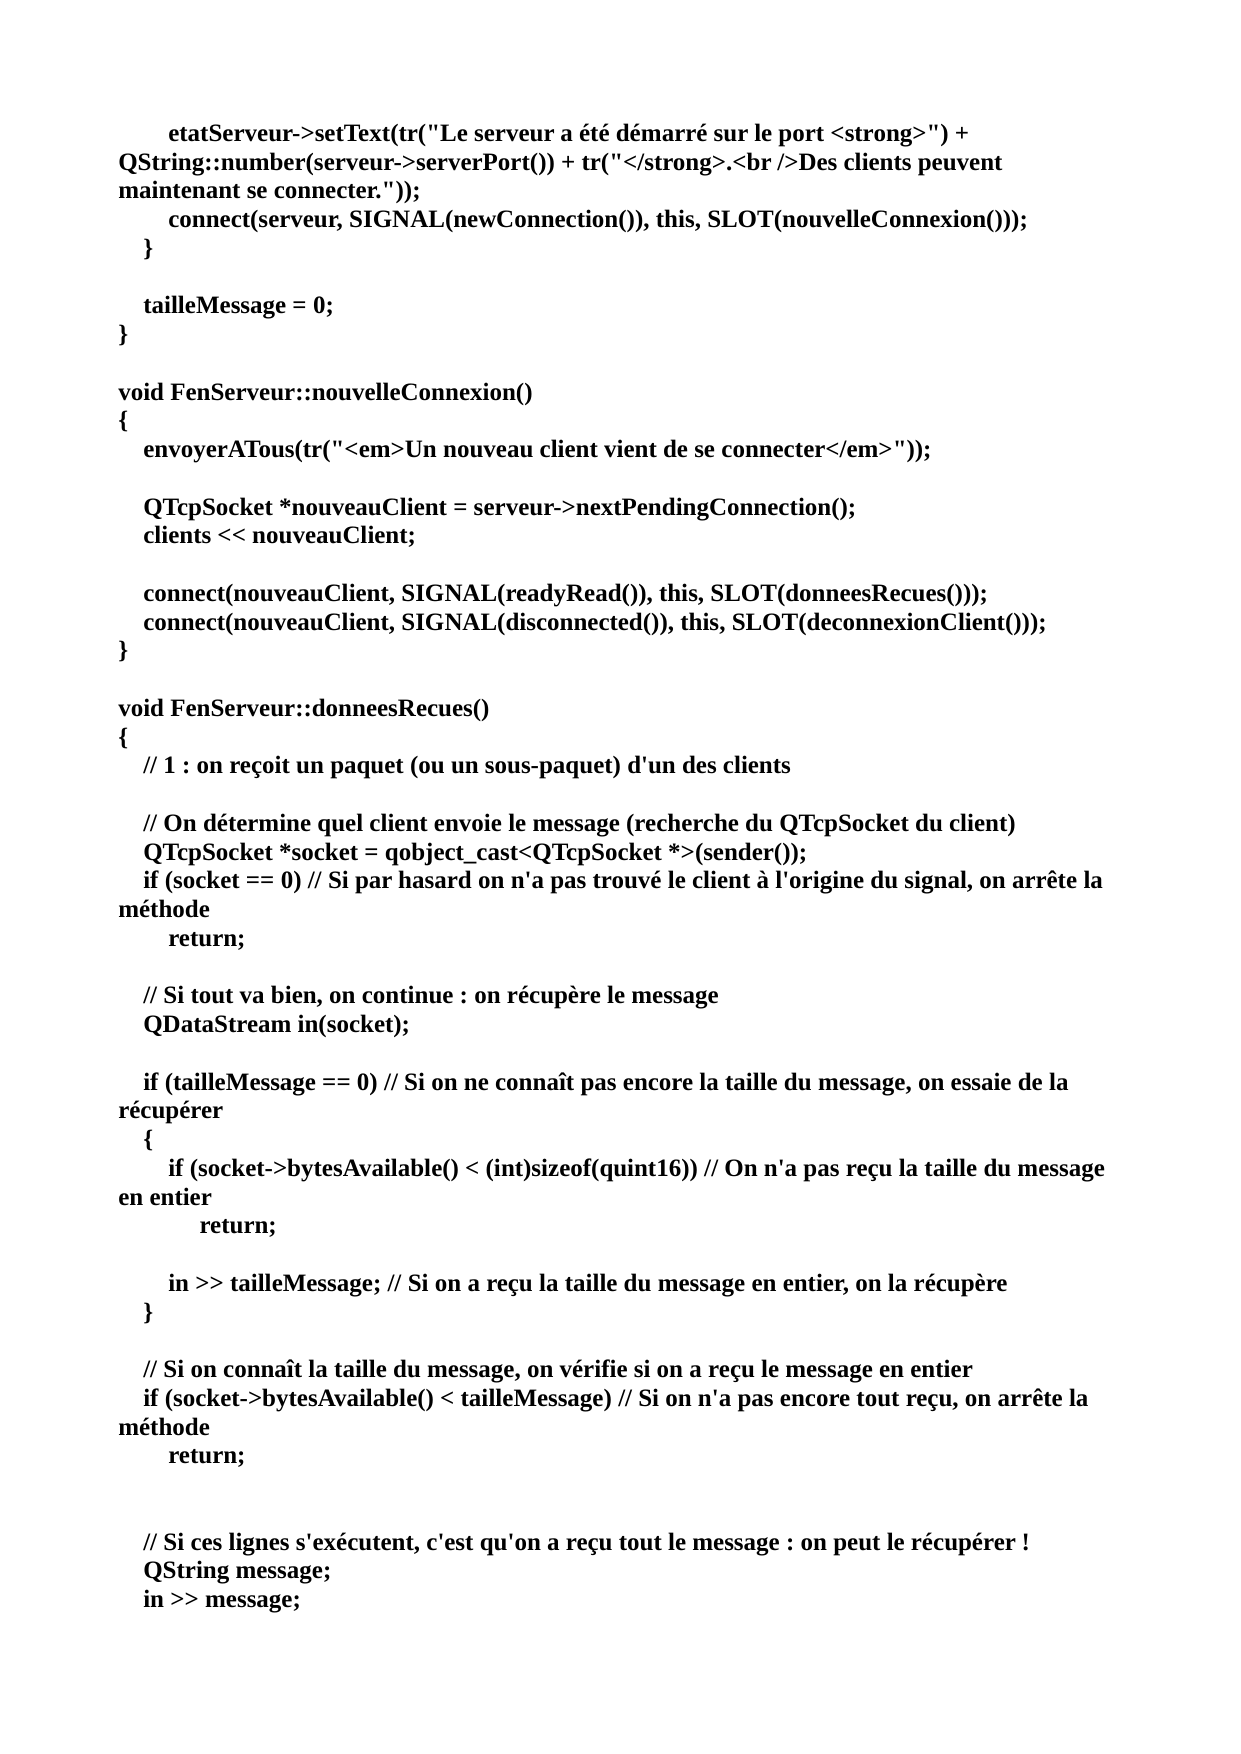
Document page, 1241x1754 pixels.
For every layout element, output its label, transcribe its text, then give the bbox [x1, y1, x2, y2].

text etatServeur->setText(tr("Le serveur a été démarré sur le port <strong>") + QString::number(serveur->serverPort()) + tr("</strong>.<br />Des clients peuvent maintenant se connecter.")); [118, 118, 1122, 204]
text } [118, 636, 1122, 664]
text // Si tout va bien, on continue : on récupère le message [118, 981, 1122, 1009]
text connect(nouveauClient, SIGNAL(disconnected()), this, SLOT(deconnexionClient())); [118, 607, 1122, 636]
text return; [118, 1211, 1122, 1239]
text { [118, 722, 1122, 751]
text tailleMessage = 0; [118, 291, 1122, 319]
text // Si ces lignes s'exécutent, c'est qu'on a reçu tout le message : on peut le récupérer ! [118, 1527, 1122, 1556]
text envoyerATous(tr("<em>Un nouveau client vient de se connecter</em>")); [118, 434, 1122, 463]
text clients << nouveauClient; [118, 521, 1122, 549]
text if (socket->bytesAvailable() < (int)sizeof(quint16)) // On n'a pas reçu la taille du message en entier [118, 1153, 1122, 1211]
text { [118, 1124, 1122, 1153]
text } [118, 1297, 1122, 1326]
text // On détermine quel client envoie le message (recherche du QTcpSocket du client) [118, 808, 1122, 837]
text return; [118, 1441, 1122, 1469]
text QString message; [118, 1556, 1122, 1584]
text // Si on connaît la taille du message, on vérifie si on a reçu le message en entier [118, 1354, 1122, 1383]
text in >> tailleMessage; // Si on a reçu la taille du message en entier, on la récupère [118, 1268, 1122, 1297]
text connect(serveur, SIGNAL(newConnection()), this, SLOT(nouvelleConnexion())); [118, 204, 1122, 233]
text // 1 : on reçoit un paquet (ou un sous-paquet) d'un des clients [118, 751, 1122, 779]
text void FenServeur::donneesRecues() [118, 693, 1122, 722]
text QTcpSocket *socket = qobject_cast<QTcpSocket *>(sender()); [118, 837, 1122, 866]
text QDataStream in(socket); [118, 1009, 1122, 1038]
text connect(nouveauClient, SIGNAL(readyRead()), this, SLOT(donneesRecues())); [118, 578, 1122, 607]
text QTcpSocket *nouveauClient = serveur->nextPendingConnection(); [118, 492, 1122, 521]
text { [118, 406, 1122, 434]
text } [118, 319, 1122, 348]
text void FenServeur::nouvelleConnexion() [118, 377, 1122, 406]
text if (socket->bytesAvailable() < tailleMessage) // Si on n'a pas encore tout reçu, on arrête la méthode [118, 1383, 1122, 1441]
text return; [118, 923, 1122, 952]
text in >> message; [118, 1584, 1122, 1613]
text if (tailleMessage == 0) // Si on ne connaît pas encore la taille du message, on essaie de la récupérer [118, 1067, 1122, 1124]
text } [118, 233, 1122, 262]
text if (socket == 0) // Si par hasard on n'a pas trouvé le client à l'origine du signal, on arrête la méthode [118, 866, 1122, 923]
